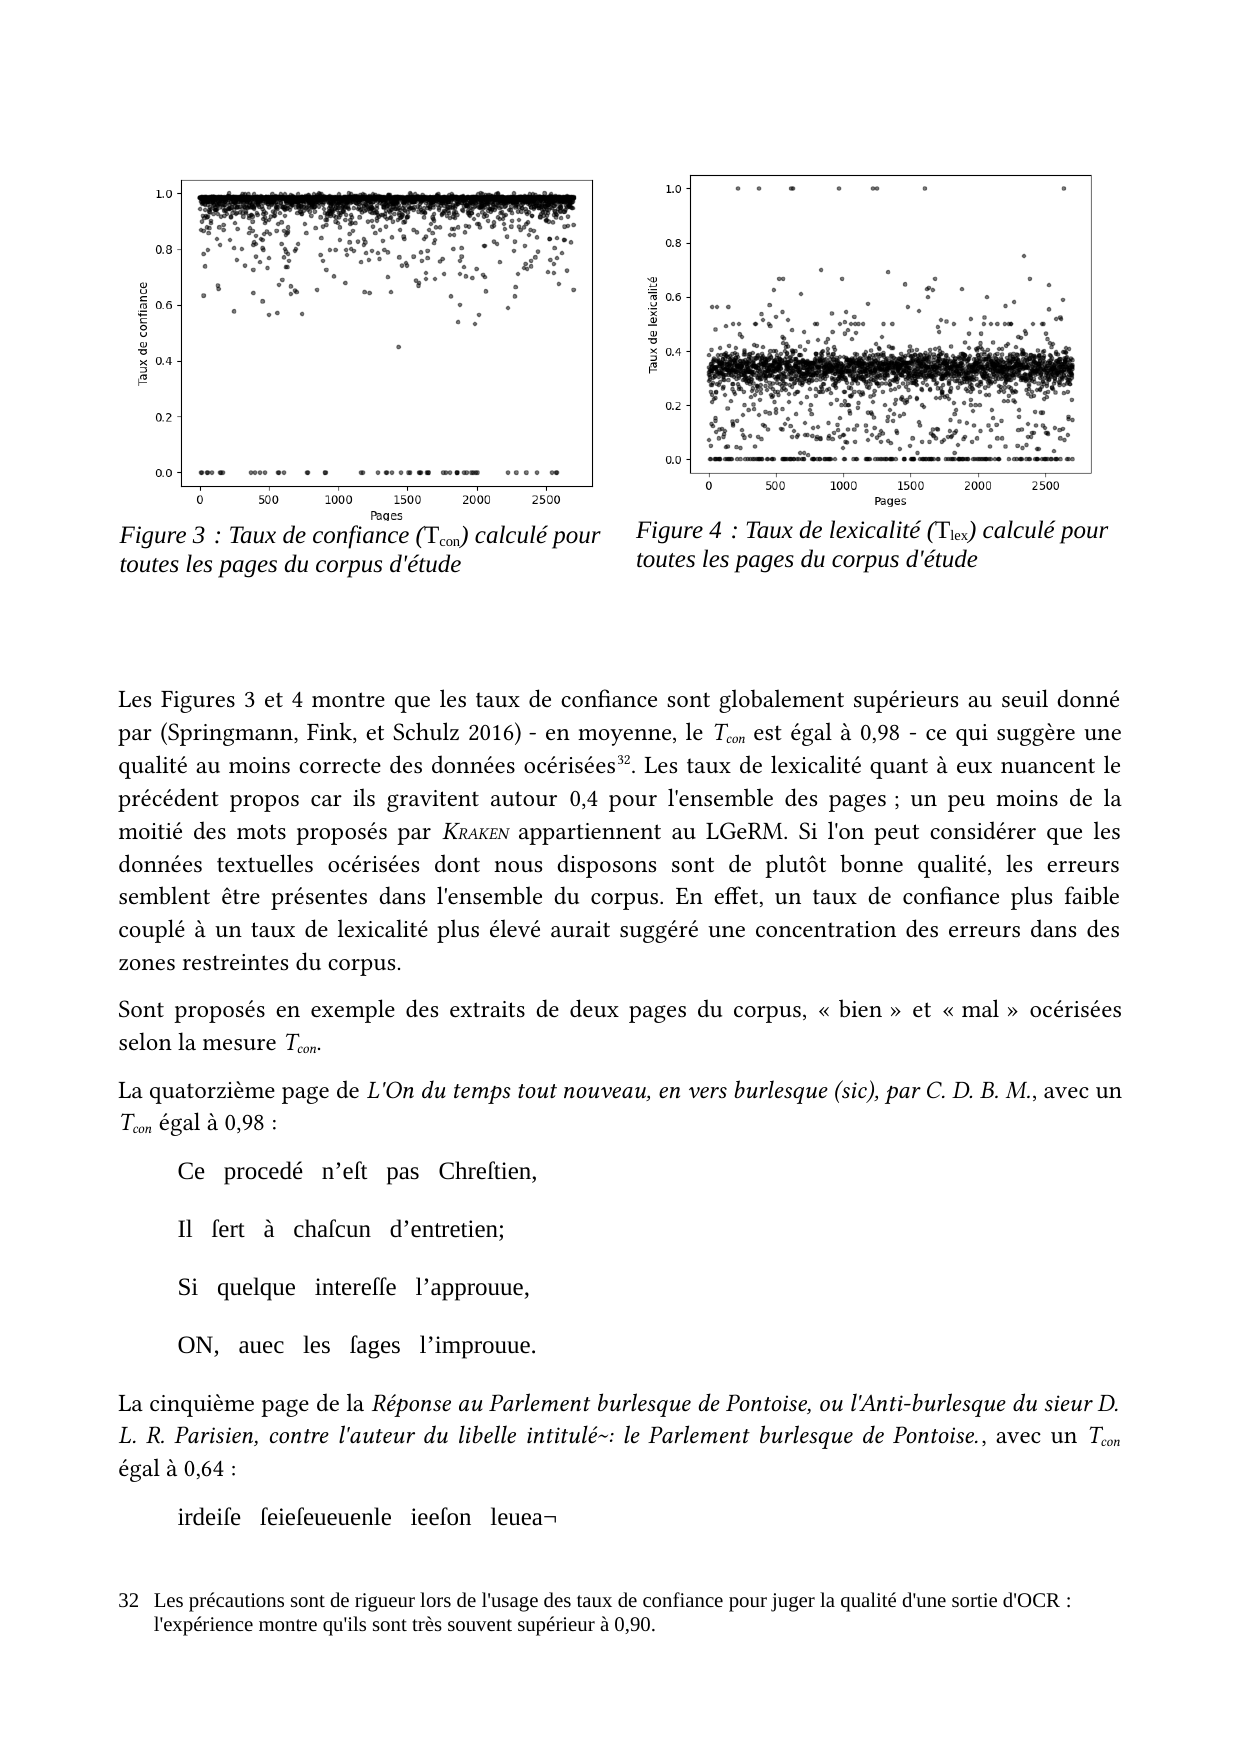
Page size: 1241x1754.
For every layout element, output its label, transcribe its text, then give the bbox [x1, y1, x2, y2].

text Figure 3 : Taux de confiance (Tcon) calculé pour toutes les pages du corpus d'étude [119, 521, 631, 578]
text ON, auec les ſages l’improuue. [177, 1331, 1063, 1359]
text La cinquième page de la Réponse au Parlement burlesque de Pontoise, ou l'Anti-burlesque du sieur D. L. R. Parisien, contre l'auteur du libelle intitulé~: le Parlement burlesque de Pontoise., avec un Tcon égal à 0,64 : [118, 1389, 1122, 1483]
text irdeiſe ſeieſeueuenle ieeſon leuea¬ [177, 1502, 1063, 1531]
text La quatorzième page de L'On du temps tout nouveau, en vers burlesque (sic), par C. D. B. M., avec un Tcon égal à 0,98 : [118, 1076, 1122, 1137]
text Les précautions sont de rigueur lors de l'usage des taux de confiance pour juger la qualité d'une sortie d'OCR : l'expérience montre qu'ils sont très souvent supérieur à 0,90. [118, 1588, 1122, 1636]
picture [114, 131, 1142, 521]
text Si quelque intereſſe l’approuue, [177, 1272, 1063, 1301]
text Les Figures 3 et 4 montre que les taux de confiance sont globalement supérieurs au seuil donné par (Springmann, Fink, et Schulz 2016) - en moyenne, le Tcon est égal à 0,98 - ce qui suggère une qualité au moins correcte des données océrisées. Les taux de lexicalité quant à eux nuancent le précédent propos car ils gravitent autour 0,4 pour l'ensemble des pages ; un peu moins de la moitié des mots proposés par Kraken appartiennent au LGeRM. Si l'on peut considérer que les données textuelles océrisées dont nous disposons sont de plutôt bonne qualité, les erreurs semblent être présentes dans l'ensemble du corpus. En effet, un taux de confiance plus faible couplé à un taux de lexicalité plus élevé aurait suggéré une concentration des erreurs dans des zones restreintes du corpus. [118, 686, 1122, 977]
text Sont proposés en exemple des extraits de deux pages du corpus, « bien » et « mal » océrisées selon la mesure Tcon. [118, 995, 1122, 1057]
text Figure 4 : Taux de lexicalité (Tlex) calculé pour toutes les pages du corpus d'étude [636, 515, 1132, 572]
text Il ſert à chaſcun d’entretien; [177, 1214, 1063, 1243]
text Ce procedé n’eſt pas Chreſtien, [177, 1156, 1063, 1184]
